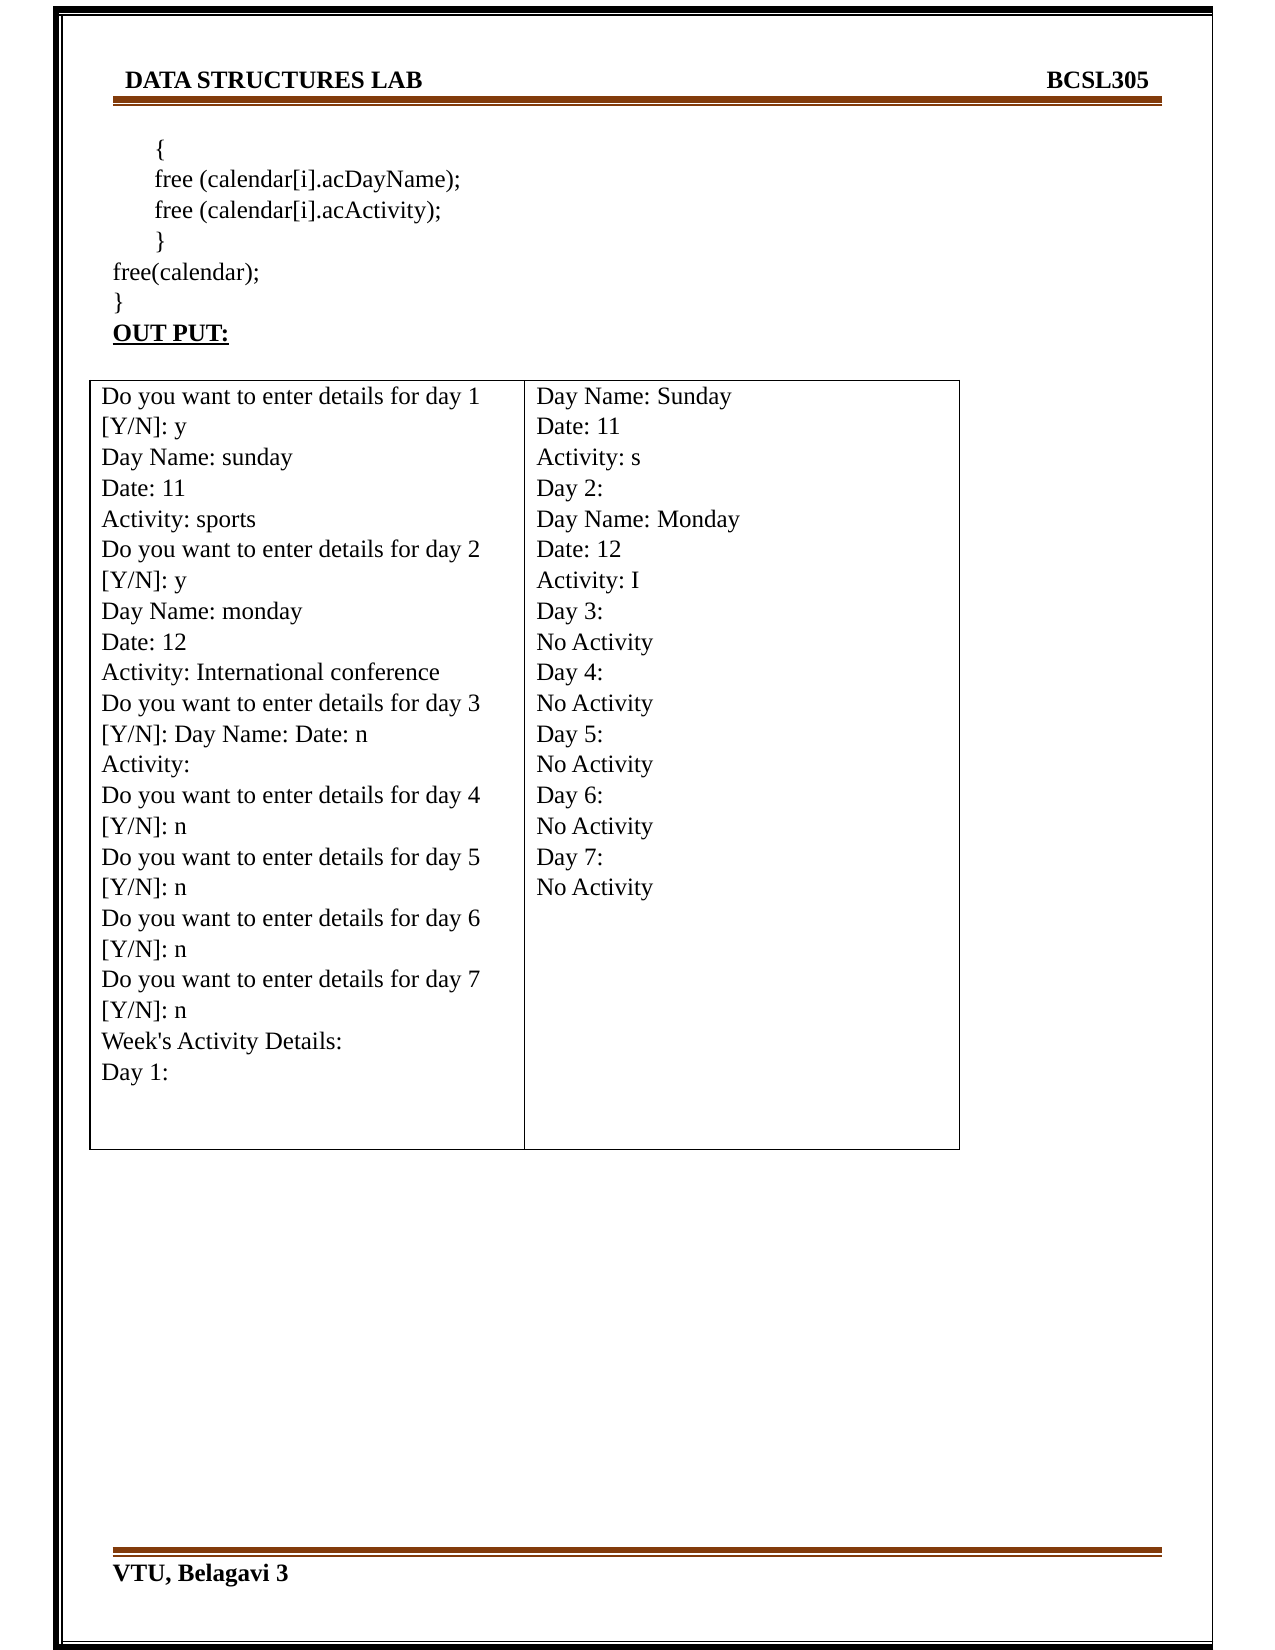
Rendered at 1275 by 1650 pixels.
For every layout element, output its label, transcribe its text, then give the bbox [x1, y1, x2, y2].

text { [112, 134, 1162, 163]
text OUT PUT: [112, 318, 1162, 347]
text free (calendar[i].acActivity); [112, 195, 1162, 224]
text free (calendar[i].acDayName); [112, 164, 1162, 193]
text free(calendar); [112, 257, 1162, 286]
table_header Do you want to enter details for day 1 [Y/N]: y Day Name: sunday Date: 11 Activity: sports Do you want to enter details for day 2 [Y/N]: y Day Name: monday Date: 12 Activity: International conference Do you want to enter details for day 3 [Y/N]: Day Name: Date: n Activity: Do you want to enter details for day 4 [Y/N]: n Do you want to enter details for day 5 [Y/N]: n Do you want to enter details for day 6 [Y/N]: n Do you want to enter details for day 7 [Y/N]: n Week's Activity Details: Day 1: [91, 381, 524, 1149]
text } [112, 226, 1162, 255]
text } [112, 287, 1162, 316]
table_header Day Name: Sunday Date: 11 Activity: s Day 2: Day Name: Monday Date: 12 Activity: I Day 3: No Activity Day 4: No Activity Day 5: No Activity Day 6: No Activity Day 7: No Activity [525, 381, 959, 1149]
